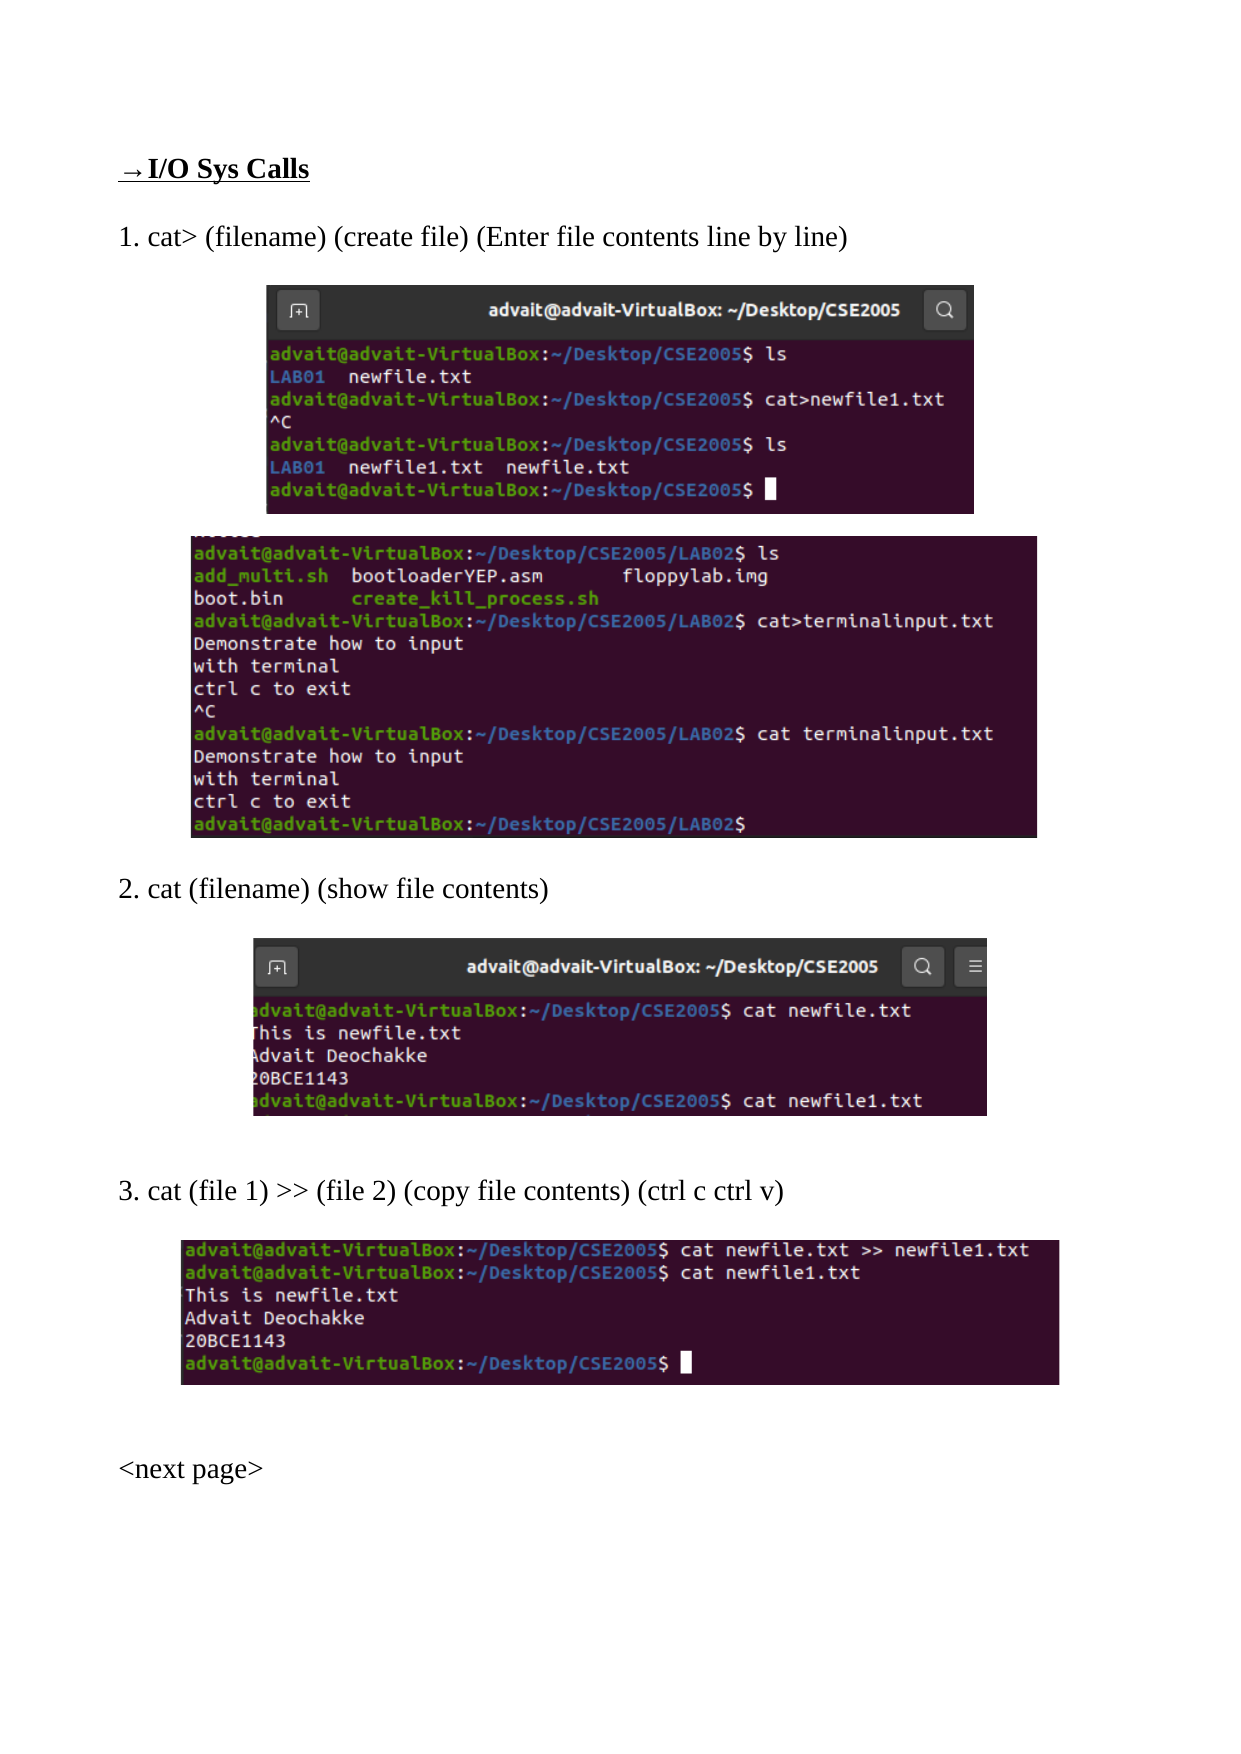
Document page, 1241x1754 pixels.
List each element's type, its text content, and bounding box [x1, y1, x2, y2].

text <next page> [118, 1451, 1122, 1485]
text 3. cat (file 1) >> (file 2) (copy file contents) (ctrl c ctrl v) [118, 1173, 1122, 1207]
text →I/O Sys Calls [118, 152, 1122, 185]
picture [253, 938, 987, 1116]
text 2. cat (filename) (show file contents) [118, 871, 1122, 905]
picture [190, 536, 1038, 838]
text 1. cat> (filename) (create file) (Enter file contents line by line) [118, 219, 1122, 252]
picture [266, 285, 974, 514]
picture [180, 1240, 1060, 1385]
